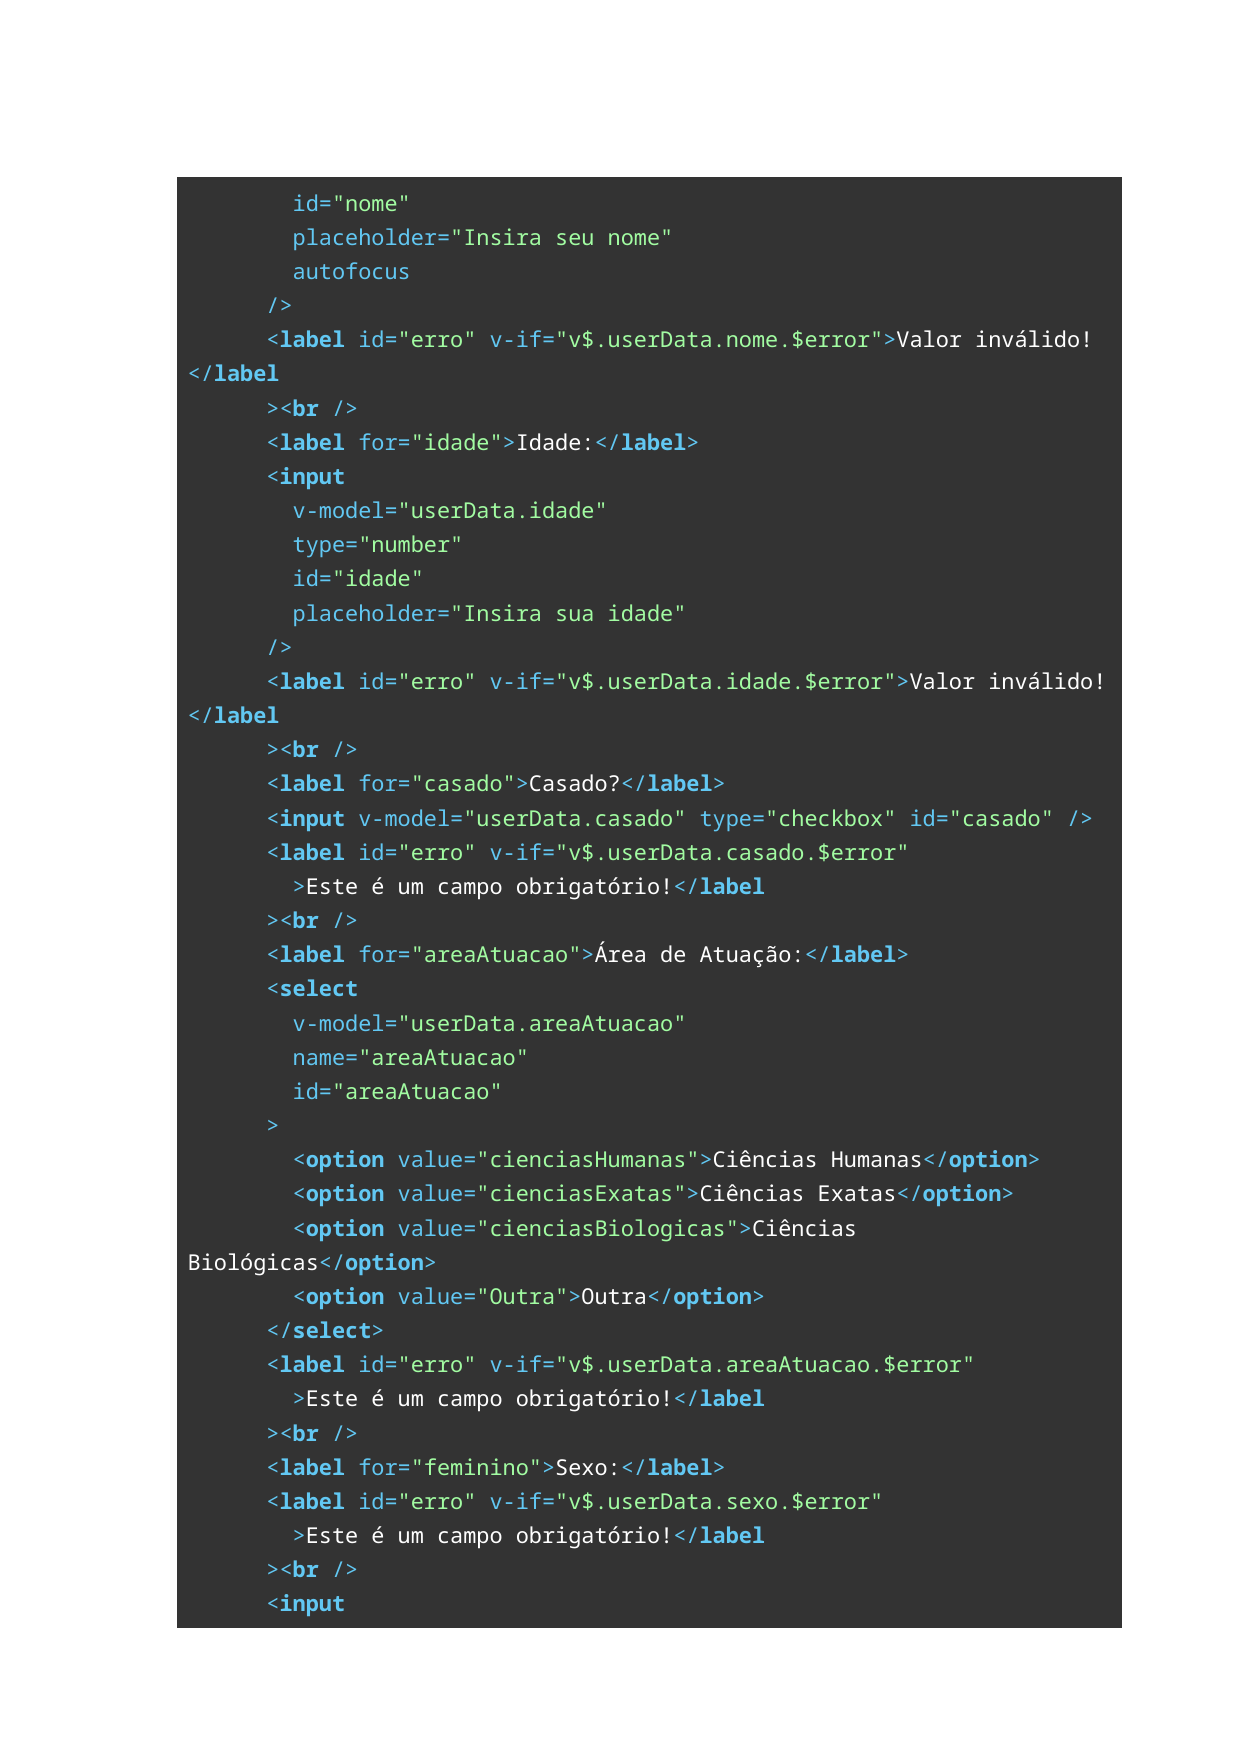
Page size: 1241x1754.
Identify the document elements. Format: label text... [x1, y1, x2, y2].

table_header id="nome" placeholder="Insira seu nome" autofocus /> <label id="erro" v-if="v$.userData.nome.$error">Valor inválido!</label ><br /> <label for="idade">Idade:</label> <input v-model="userData.idade" type="number" id="idade" placeholder="Insira sua idade" /> <label id="erro" v-if="v$.userData.idade.$error">Valor inválido!</label ><br /> <label for="casado">Casado?</label> <input v-model="userData.casado" type="checkbox" id="casado" /> <label id="erro" v-if="v$.userData.casado.$error" >Este é um campo obrigatório!</label ><br /> <label for="areaAtuacao">Área de Atuação:</label> <select v-model="userData.areaAtuacao" name="areaAtuacao" id="areaAtuacao" > <option value="cienciasHumanas">Ciências Humanas</option> <option value="cienciasExatas">Ciências Exatas</option> <option value="cienciasBiologicas">Ciências Biológicas</option> <option value="Outra">Outra</option> </select> <label id="erro" v-if="v$.userData.areaAtuacao.$error" >Este é um campo obrigatório!</label ><br /> <label for="feminino">Sexo:</label> <label id="erro" v-if="v$.userData.sexo.$error" >Este é um campo obrigatório!</label ><br /> <input [177, 177, 1122, 1628]
